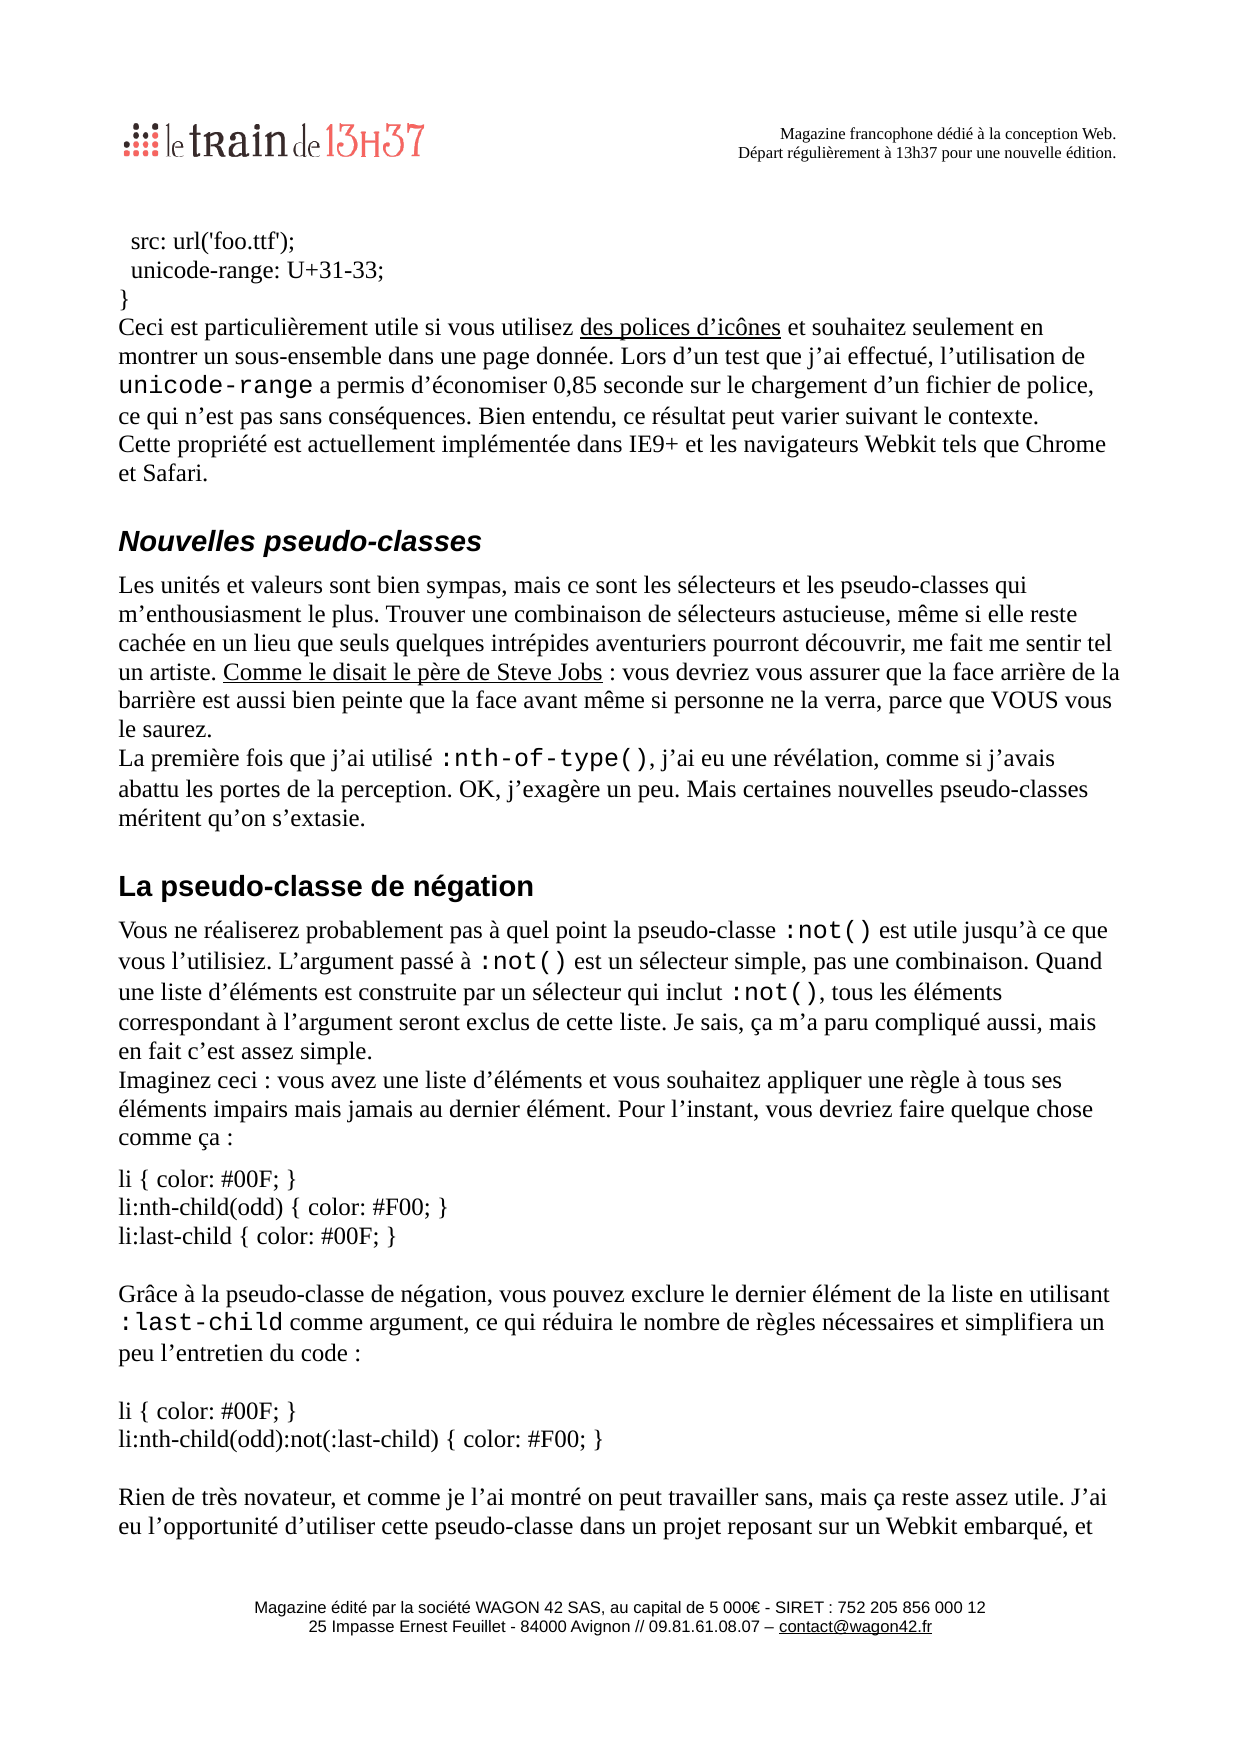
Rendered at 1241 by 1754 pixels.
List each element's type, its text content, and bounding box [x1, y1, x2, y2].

text Ceci est particulièrement utile si vous utilisez des polices d’icônes et souhaitez seulement en montrer un sous-ensemble dans une page donnée. Lors d’un test que j’ai effectué, l’utilisation de unicode-range a permis d’économiser 0,85 seconde sur le chargement d’un fichier de police, ce qui n’est pas sans conséquences. Bien entendu, ce résultat peut varier suivant le contexte. [118, 312, 1122, 429]
text li { color: #00F; } [118, 1396, 1122, 1424]
text Grâce à la pseudo-classe de négation, vous pouvez exclure le dernier élément de la liste en utilisant :last-child comme argument, ce qui réduira le nombre de règles nécessaires et simplifiera un peu l’entretien du code : [118, 1279, 1122, 1367]
text src: url('foo.ttf'); [118, 226, 1122, 255]
text li:last-child { color: #00F; } [118, 1221, 1122, 1250]
text Rien de très novateur, et comme je l’ai montré on peut travailler sans, mais ça reste assez utile. J’ai eu l’opportunité d’utiliser cette pseudo-classe dans un projet reposant sur un Webkit embarqué, et [118, 1482, 1122, 1539]
text unicode-range: U+31-33; [118, 255, 1122, 284]
text La première fois que j’ai utilisé :nth-of-type(), j’ai eu une révélation, comme si j’avais abattu les portes de la perception. OK, j’exagère un peu. Mais certaines nouvelles pseudo-classes méritent qu’on s’extasie. [118, 743, 1122, 831]
subtitle La pseudo-classe de négation [118, 869, 1122, 902]
text Imaginez ceci : vous avez une liste d’éléments et vous souhaitez appliquer une règle à tous ses éléments impairs mais jamais au dernier élément. Pour l’instant, vous devriez faire quelque chose comme ça : [118, 1065, 1122, 1151]
subtitle Nouvelles pseudo-classes [118, 524, 1122, 558]
text Les unités et valeurs sont bien sympas, mais ce sont les sélecteurs et les pseudo-classes qui m’enthousiasment le plus. Trouver une combinaison de sélecteurs astucieuse, même si elle reste cachée en un lieu que seuls quelques intrépides aventuriers pourront découvrir, me fait me sentir tel un artiste. Comme le disait le père de Steve Jobs : vous devriez vous assurer que la face arrière de la barrière est aussi bien peinte que la face avant même si personne ne la verra, parce que VOUS vous le saurez. [118, 571, 1122, 743]
text li:nth-child(odd):not(:last-child) { color: #F00; } [118, 1424, 1122, 1453]
text } [118, 284, 1122, 312]
text Cette propriété est actuellement implémentée dans IE9+ et les navigateurs Webkit tels que Chrome et Safari. [118, 429, 1122, 487]
text Vous ne réaliserez probablement pas à quel point la pseudo-classe :not() est utile jusqu’à ce que vous l’utilisiez. L’argument passé à :not() est un sélecteur simple, pas une combinaison. Quand une liste d’éléments est construite par un sélecteur qui inclut :not(), tous les éléments correspondant à l’argument seront exclus de cette liste. Je sais, ça m’a paru compliqué aussi, mais en fait c’est assez simple. [118, 915, 1122, 1065]
picture [123, 123, 425, 157]
text li:nth-child(odd) { color: #F00; } [118, 1192, 1122, 1221]
text li { color: #00F; } [118, 1164, 1122, 1192]
